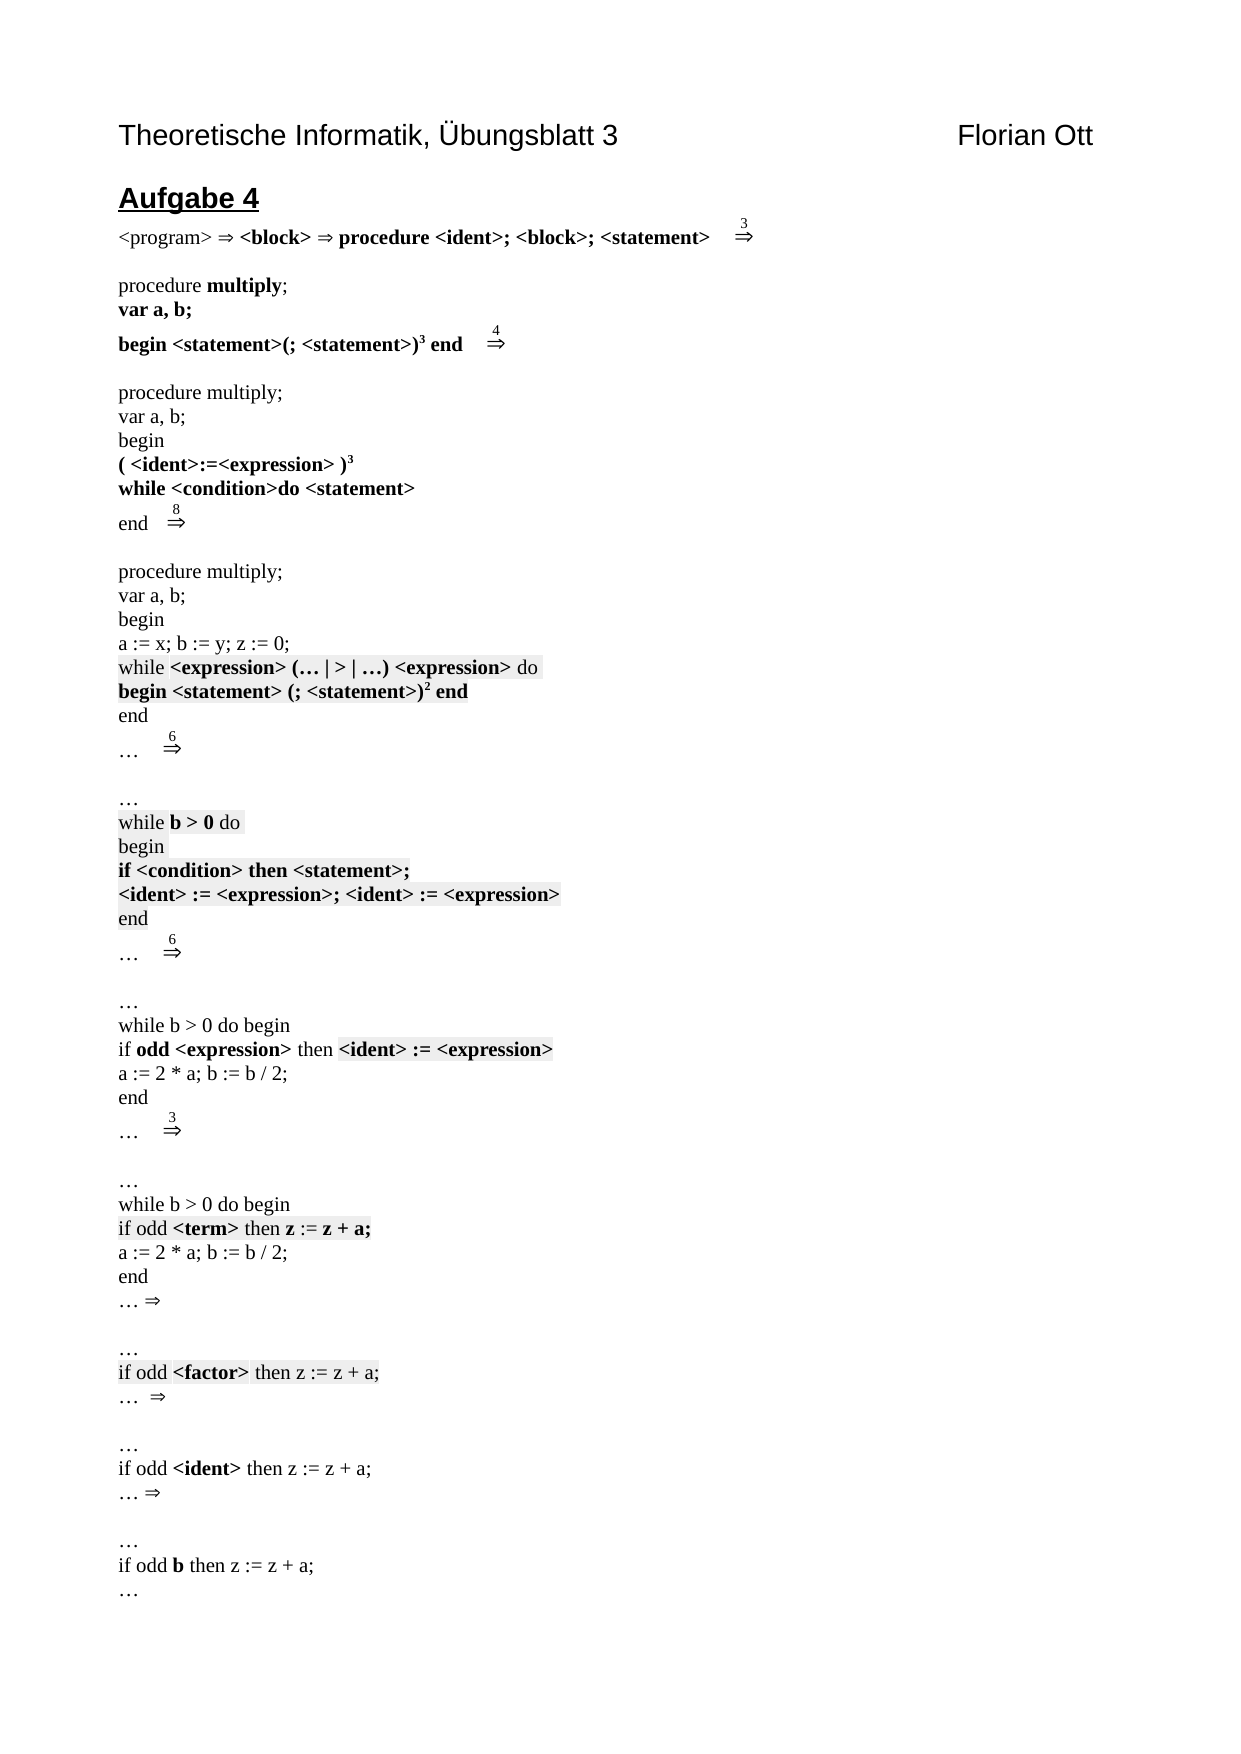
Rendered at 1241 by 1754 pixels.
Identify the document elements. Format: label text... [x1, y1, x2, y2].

text … [118, 727, 1122, 762]
text end [118, 500, 1122, 535]
text <ident> := <expression>; <ident> := <expression> [118, 882, 1122, 906]
text … [118, 930, 1122, 964]
text end [118, 1085, 1122, 1109]
text while <condition>do <statement> [118, 476, 1122, 500]
text while b > 0 do begin [118, 1013, 1122, 1037]
text if <condition> then <statement>; [118, 858, 1122, 882]
text while <expression> (… | > | …) <expression> do [118, 655, 1122, 679]
text begin <statement>(; <statement>)3 end [118, 321, 1122, 356]
text …  [118, 1384, 1122, 1408]
text if odd <expression> then <ident> := <expression> [118, 1037, 1122, 1061]
text var a, b; [118, 297, 1122, 321]
text … [118, 1167, 1122, 1192]
text … [118, 1432, 1122, 1456]
text begin [118, 834, 1122, 858]
text a := 2 * a; b := b / 2; [118, 1061, 1122, 1085]
text end [118, 703, 1122, 727]
text … [118, 1336, 1122, 1360]
text procedure multiply; [118, 380, 1122, 404]
text … [118, 786, 1122, 810]
text procedure multiply; [118, 273, 1122, 297]
text var a, b; [118, 583, 1122, 607]
text end [118, 1264, 1122, 1288]
text <program>  <block>  procedure <ident>; <block>; <statement> [118, 215, 1122, 249]
text procedure multiply; [118, 559, 1122, 583]
text while b > 0 do [118, 810, 1122, 834]
text a := 2 * a; b := b / 2; [118, 1240, 1122, 1264]
text … [118, 1577, 1122, 1601]
text Aufgabe 4 [118, 181, 1122, 215]
text … [118, 1109, 1122, 1143]
text if odd b then z := z + a; [118, 1552, 1122, 1577]
text begin [118, 428, 1122, 452]
text if odd <term> then z := z + a; [118, 1216, 1122, 1240]
text while b > 0 do begin [118, 1192, 1122, 1216]
text … [118, 989, 1122, 1013]
text … [118, 1528, 1122, 1552]
text if odd <ident> then z := z + a; [118, 1456, 1122, 1480]
text begin [118, 607, 1122, 631]
text a := x; b := y; z := 0; [118, 631, 1122, 655]
text var a, b; [118, 404, 1122, 428]
text …  [118, 1288, 1122, 1312]
text ( <ident>:=<expression> )3 [118, 452, 1122, 476]
text begin <statement> (; <statement>)2 end [118, 679, 1122, 703]
text …  [118, 1480, 1122, 1504]
text end [118, 906, 1122, 930]
text if odd <factor> then z := z + a; [118, 1360, 1122, 1384]
